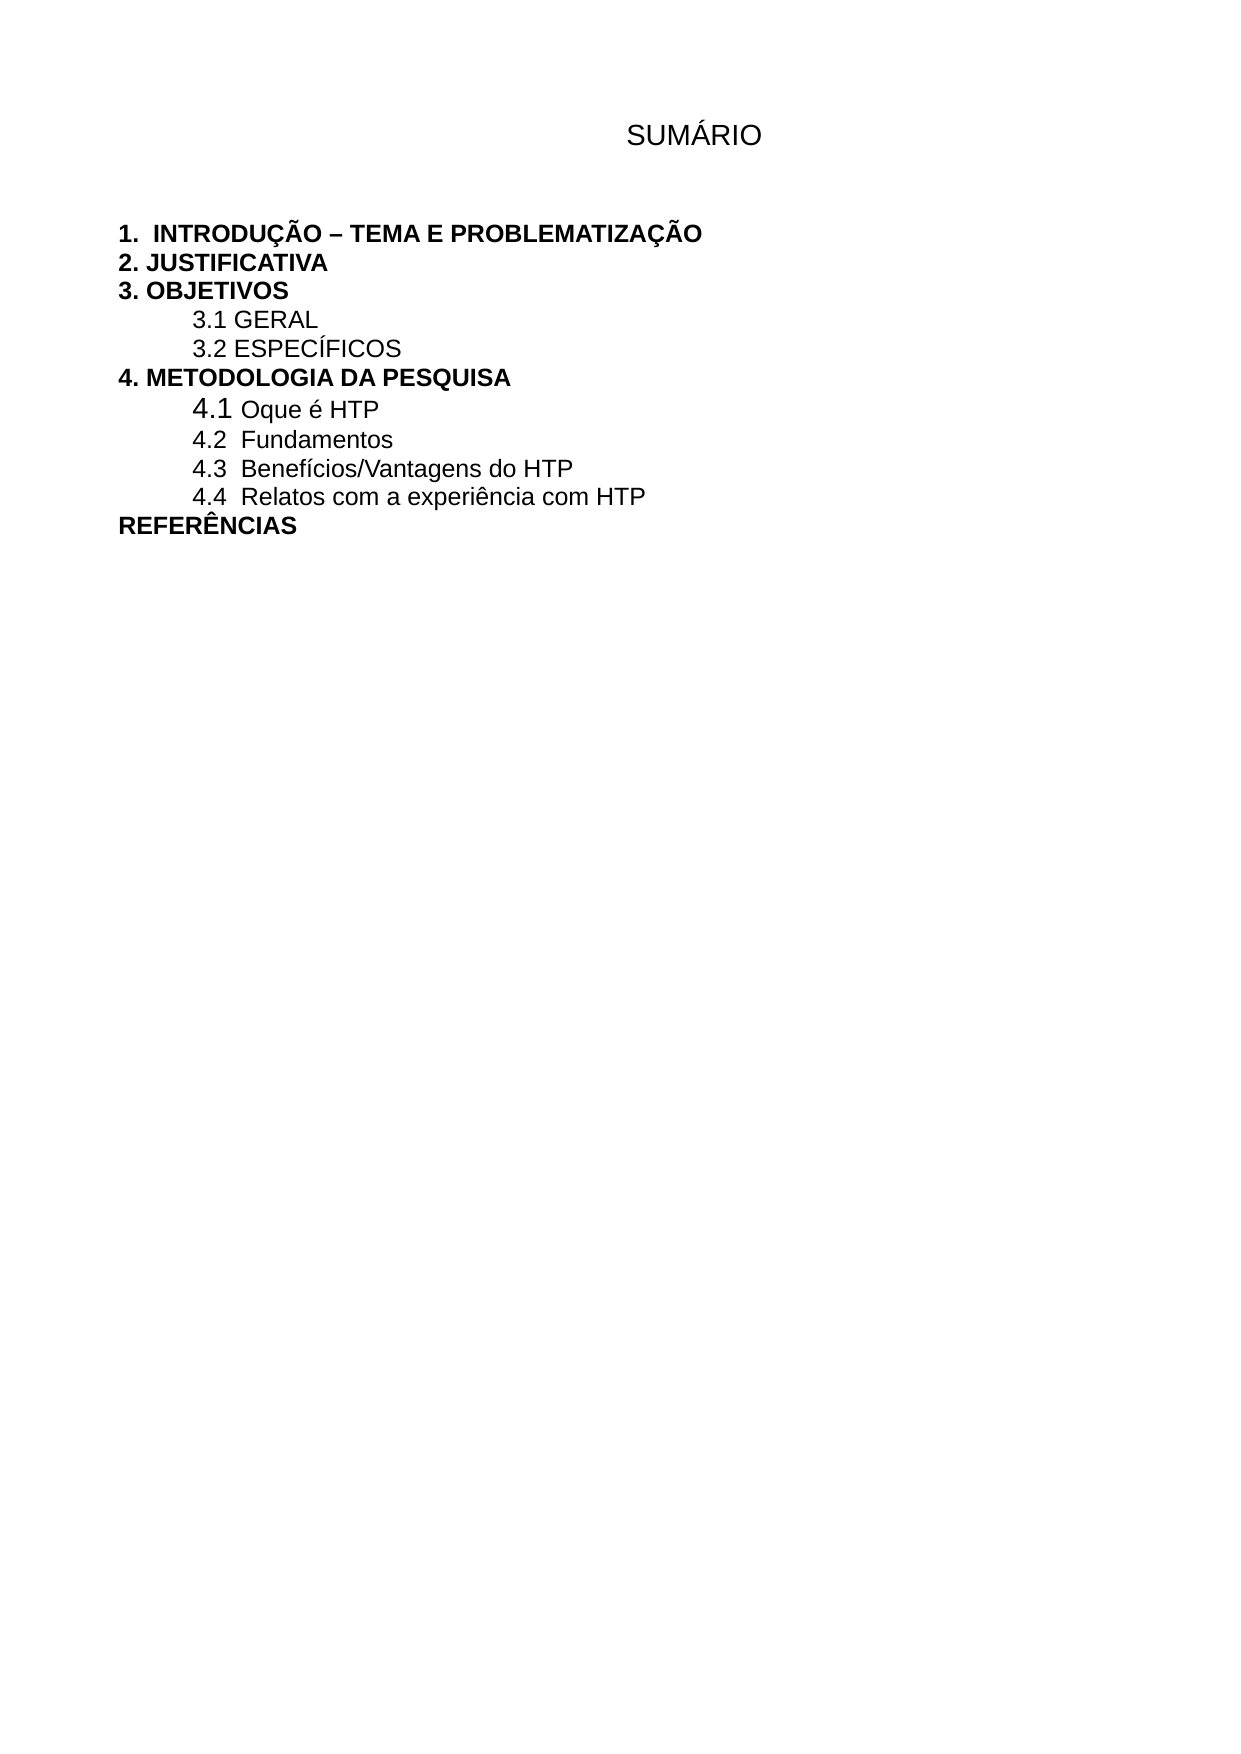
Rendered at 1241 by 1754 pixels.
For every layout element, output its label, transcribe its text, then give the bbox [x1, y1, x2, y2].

text 1. INTRODUÇÃO – TEMA E PROBLEMATIZAÇÃO [118, 219, 1122, 247]
text 3.1 GERAL [118, 305, 1122, 334]
text 2. JUSTIFICATIVA [118, 247, 1122, 276]
text 3. OBJETIVOS [118, 276, 1122, 305]
text 4.4 Relatos com a experiência com HTP [118, 482, 1122, 511]
text 4.2 Fundamentos [118, 425, 1122, 453]
text 4. METODOLOGIA DA PESQUISA [118, 362, 1122, 391]
text 4.1 Oque é HTP [118, 391, 1122, 425]
text REFERÊNCIAS [118, 511, 1122, 540]
text SUMÁRIO [118, 118, 1122, 152]
text 3.2 ESPECÍFICOS [118, 334, 1122, 362]
text 4.3 Benefícios/Vantagens do HTP [118, 453, 1122, 482]
